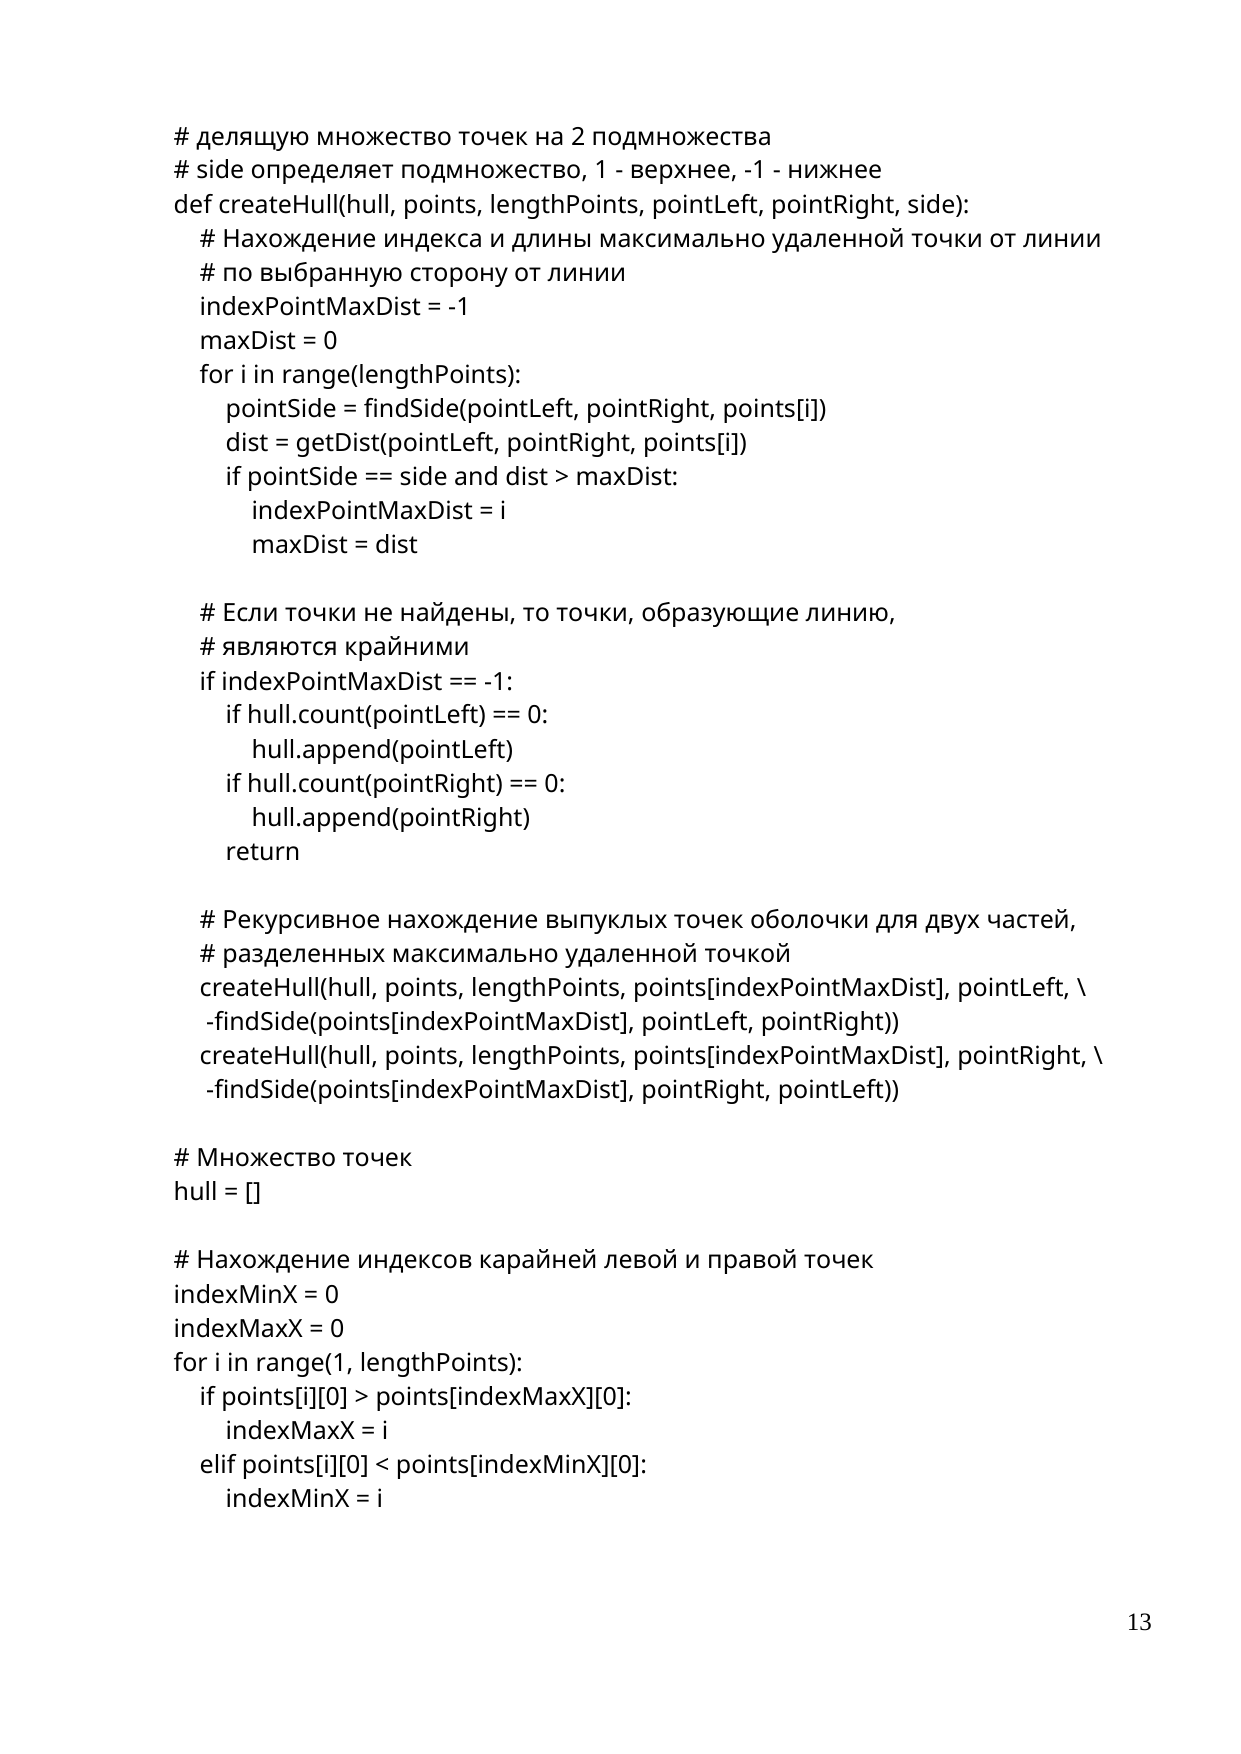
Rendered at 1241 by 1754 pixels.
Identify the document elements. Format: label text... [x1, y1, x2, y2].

text indexMinX = i [148, 1481, 1152, 1515]
text hull.append(pointRight) [148, 799, 1152, 833]
text # side определяет подмножество, 1 - верхнее, -1 - нижнее [148, 152, 1152, 186]
text return [148, 833, 1152, 867]
text pointSide = findSide(pointLeft, pointRight, points[i]) [148, 391, 1152, 425]
text if hull.count(pointRight) == 0: [148, 765, 1152, 799]
text # Множество точек [148, 1140, 1152, 1174]
text if points[i][0] > points[indexMaxX][0]: [148, 1378, 1152, 1412]
text if indexPointMaxDist == -1: [148, 663, 1152, 697]
text # по выбранную сторону от линии [148, 254, 1152, 288]
text indexMinX = 0 [148, 1276, 1152, 1310]
text indexPointMaxDist = -1 [148, 288, 1152, 322]
text for i in range(lengthPoints): [148, 357, 1152, 391]
text # являются крайними [148, 629, 1152, 663]
text elif points[i][0] < points[indexMinX][0]: [148, 1447, 1152, 1481]
text # Рекурсивное нахождение выпуклых точек оболочки для двух частей, [148, 902, 1152, 936]
text createHull(hull, points, lengthPoints, points[indexPointMaxDist], pointLeft, \ [148, 970, 1152, 1004]
text # Если точки не найдены, то точки, образующие линию, [148, 595, 1152, 629]
text hull.append(pointLeft) [148, 731, 1152, 765]
text hull = [] [148, 1174, 1152, 1208]
text # разделенных максимально удаленной точкой [148, 936, 1152, 970]
text # делящую множество точек на 2 подмножества [148, 118, 1152, 152]
text indexPointMaxDist = i [148, 493, 1152, 527]
text indexMaxX = 0 [148, 1310, 1152, 1344]
text indexMaxX = i [148, 1412, 1152, 1447]
text # Нахождение индексов карайней левой и правой точек [148, 1242, 1152, 1276]
text if pointSide == side and dist > maxDist: [148, 459, 1152, 493]
text if hull.count(pointLeft) == 0: [148, 697, 1152, 731]
text -findSide(points[indexPointMaxDist], pointRight, pointLeft)) [148, 1072, 1152, 1106]
text -findSide(points[indexPointMaxDist], pointLeft, pointRight)) [148, 1004, 1152, 1038]
text def createHull(hull, points, lengthPoints, pointLeft, pointRight, side): [148, 186, 1152, 220]
text dist = getDist(pointLeft, pointRight, points[i]) [148, 425, 1152, 459]
text maxDist = 0 [148, 322, 1152, 357]
text for i in range(1, lengthPoints): [148, 1344, 1152, 1378]
text createHull(hull, points, lengthPoints, points[indexPointMaxDist], pointRight, \ [148, 1038, 1152, 1072]
text # Нахождение индекса и длины максимально удаленной точки от линии [148, 220, 1152, 254]
text maxDist = dist [148, 527, 1152, 561]
